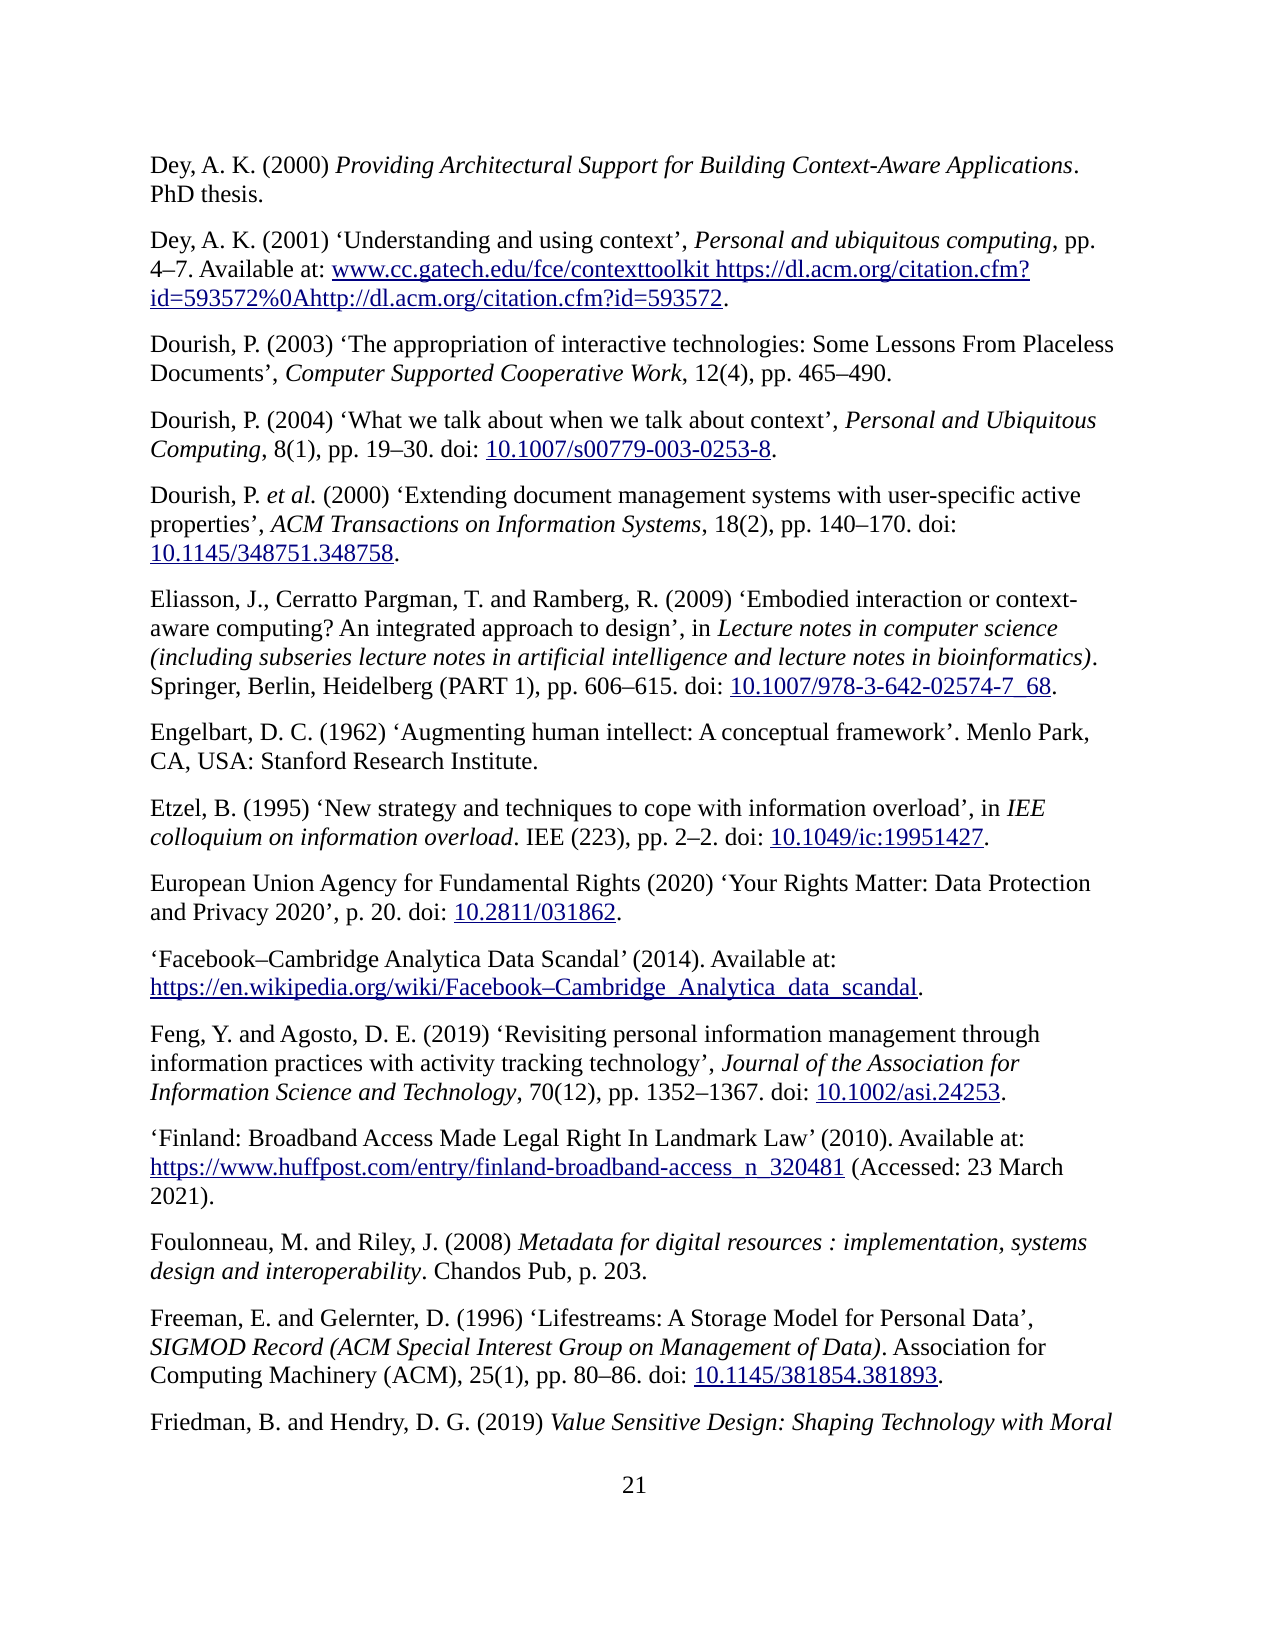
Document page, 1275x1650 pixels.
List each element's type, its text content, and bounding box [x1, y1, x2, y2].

text Dey, A. K. (2001) ‘Understanding and using context’, Personal and ubiquitous computing, pp. 4–7. Available at: www.cc.gatech.edu/fce/contexttoolkit https://dl.acm.org/citation.cfm?id=593572%0Ahttp://dl.acm.org/citation.cfm?id=593572. [150, 225, 1125, 312]
text Friedman, B. and Hendry, D. G. (2019) Value Sensitive Design: Shaping Technology with Moral [150, 1407, 1125, 1436]
text Freeman, E. and Gelernter, D. (1996) ‘Lifestreams: A Storage Model for Personal Data’, SIGMOD Record (ACM Special Interest Group on Management of Data). Association for Computing Machinery (ACM), 25(1), pp. 80–86. doi: 10.1145/381854.381893. [150, 1303, 1125, 1389]
text European Union Agency for Fundamental Rights (2020) ‘Your Rights Matter: Data Protection and Privacy 2020’, p. 20. doi: 10.2811/031862. [150, 868, 1125, 926]
text Foulonneau, M. and Riley, J. (2008) Metadata for digital resources : implementation, systems design and interoperability. Chandos Pub, p. 203. [150, 1227, 1125, 1285]
text Engelbart, D. C. (1962) ‘Augmenting human intellect: A conceptual framework’. Menlo Park, CA, USA: Stanford Research Institute. [150, 717, 1125, 775]
text Dourish, P. (2003) ‘The appropriation of interactive technologies: Some Lessons From Placeless Documents’, Computer Supported Cooperative Work, 12(4), pp. 465–490. [150, 329, 1125, 387]
text Feng, Y. and Agosto, D. E. (2019) ‘Revisiting personal information management through information practices with activity tracking technology’, Journal of the Association for Information Science and Technology, 70(12), pp. 1352–1367. doi: 10.1002/asi.24253. [150, 1019, 1125, 1105]
text Etzel, B. (1995) ‘New strategy and techniques to cope with information overload’, in IEE colloquium on information overload. IEE (223), pp. 2–2. doi: 10.1049/ic:19951427. [150, 793, 1125, 850]
text ‘Finland: Broadband Access Made Legal Right In Landmark Law’ (2010). Available at: https://www.huffpost.com/entry/finland-broadband-access_n_320481 (Accessed: 23 March 2021). [150, 1123, 1125, 1209]
text Eliasson, J., Cerratto Pargman, T. and Ramberg, R. (2009) ‘Embodied interaction or context-aware computing? An integrated approach to design’, in Lecture notes in computer science (including subseries lecture notes in artificial intelligence and lecture notes in bioinformatics). Springer, Berlin, Heidelberg (PART 1), pp. 606–615. doi: 10.1007/978-3-642-02574-7_68. [150, 584, 1125, 699]
text Dey, A. K. (2000) Providing Architectural Support for Building Context-Aware Applications. PhD thesis. [150, 150, 1125, 207]
text Dourish, P. (2004) ‘What we talk about when we talk about context’, Personal and Ubiquitous Computing, 8(1), pp. 19–30. doi: 10.1007/s00779-003-0253-8. [150, 405, 1125, 462]
text Dourish, P. et al. (2000) ‘Extending document management systems with user-specific active properties’, ACM Transactions on Information Systems, 18(2), pp. 140–170. doi: 10.1145/348751.348758. [150, 480, 1125, 567]
text ‘Facebook–Cambridge Analytica Data Scandal’ (2014). Available at: https://en.wikipedia.org/wiki/Facebook–Cambridge_Analytica_data_scandal. [150, 944, 1125, 1001]
